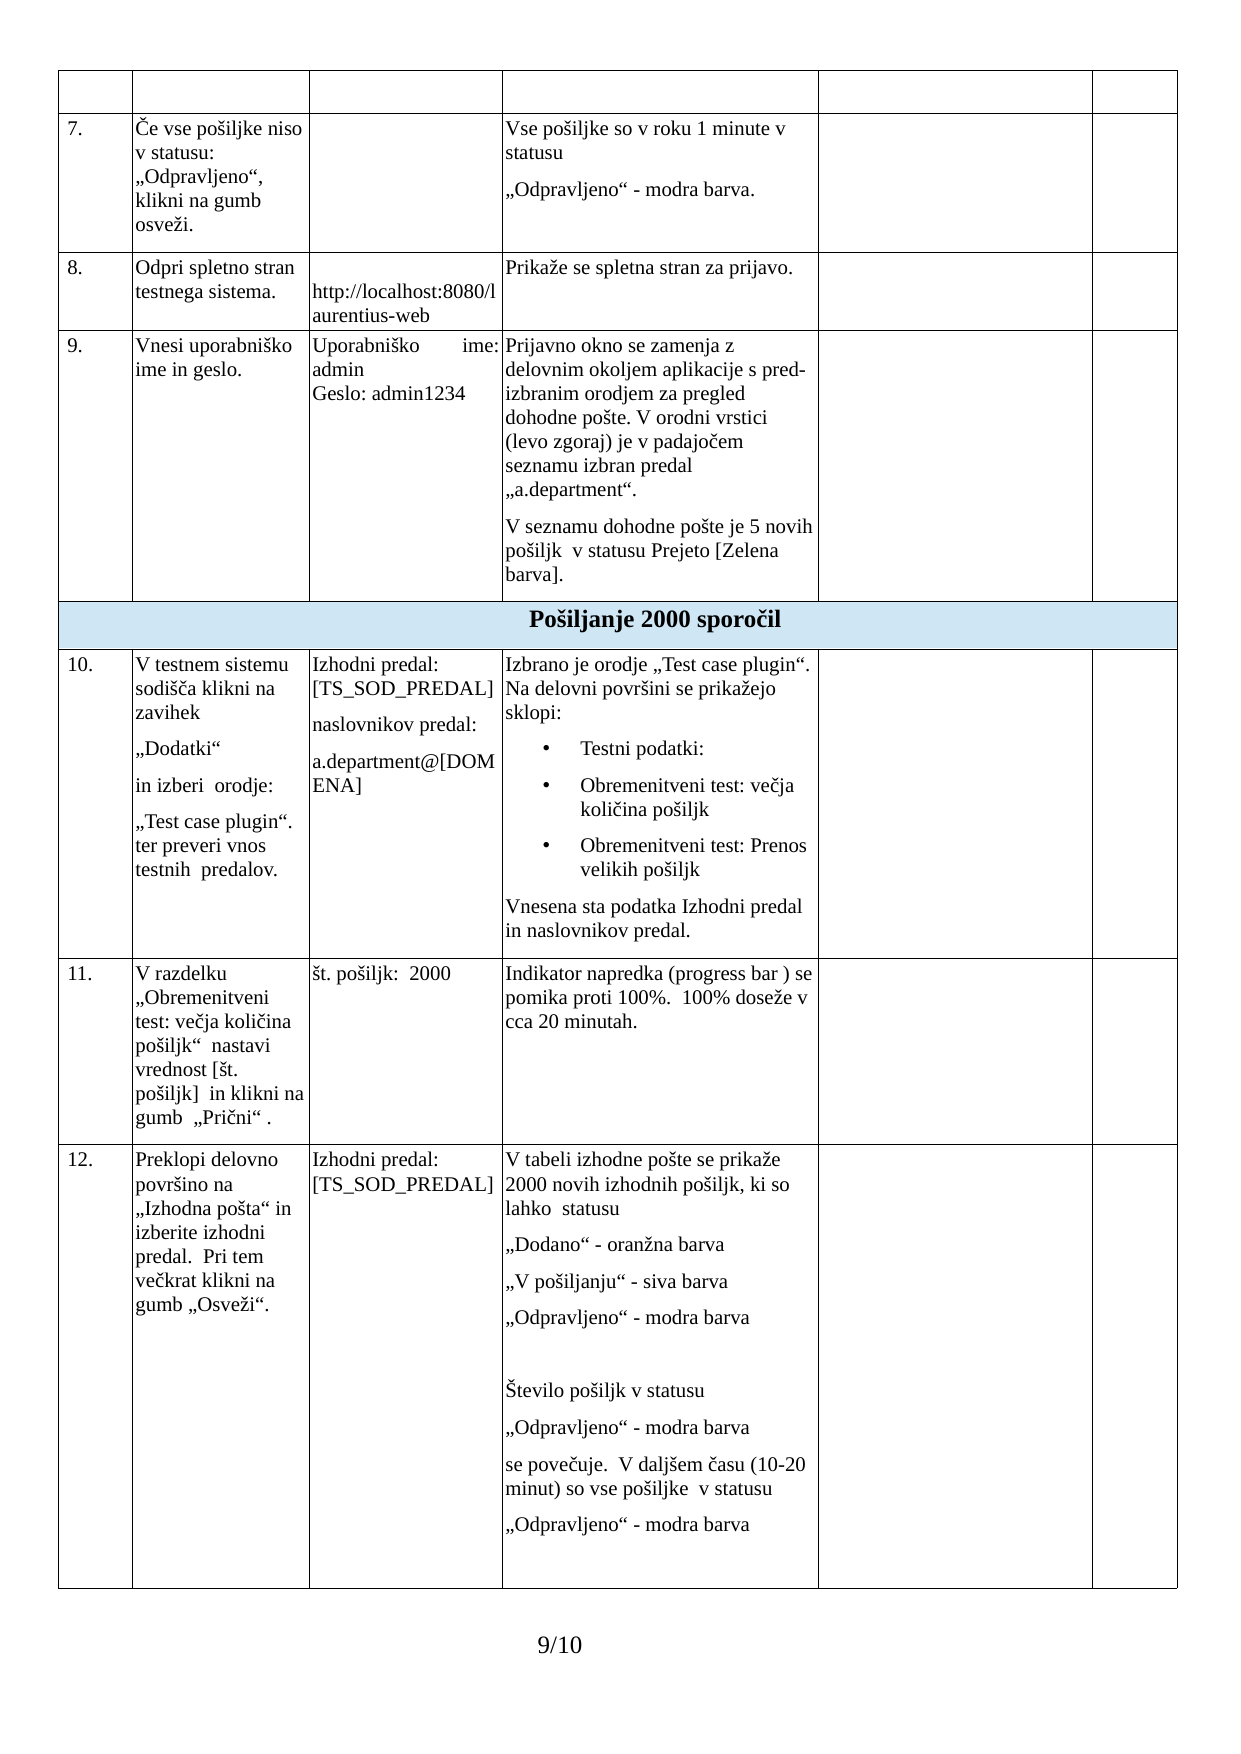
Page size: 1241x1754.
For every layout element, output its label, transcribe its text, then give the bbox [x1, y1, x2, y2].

table_cell Pošiljanje 2000 sporočil [59, 602, 1177, 648]
table_cell [1093, 71, 1177, 113]
table_cell [1093, 253, 1177, 330]
table_cell [819, 650, 1092, 957]
table_cell Če vse pošiljke niso v statusu: „Odpravljeno“, klikni na gumb osveži. [133, 114, 309, 252]
table_cell http://localhost:8080/laurentius-web [310, 253, 502, 330]
table_cell [819, 253, 1092, 330]
table_cell V razdelku „Obremenitveni test: večja količina pošiljk“ nastavi vrednost [št. pošiljk] in klikni na gumb „Prični“ . [133, 959, 309, 1144]
table_cell [1093, 114, 1177, 252]
table_cell [1093, 1145, 1177, 1588]
table_cell [310, 114, 502, 252]
table_cell [1093, 331, 1177, 601]
table_cell [59, 959, 132, 1144]
table_cell [503, 71, 818, 113]
table_cell [819, 959, 1092, 1144]
table_cell Preklopi delovno površino na „Izhodna pošta“ in izberite izhodni predal. Pri tem večkrat klikni na gumb „Osveži“. [133, 1145, 309, 1588]
table_cell [1093, 959, 1177, 1144]
table_cell Izhodni predal: [TS_SOD_PREDAL] naslovnikov predal: a.department@[DOMENA] [310, 650, 502, 957]
table_cell [59, 1145, 132, 1588]
table_cell Prijavno okno se zamenja z delovnim okoljem aplikacije s pred-izbranim orodjem za pregled dohodne pošte. V orodni vrstici (levo zgoraj) je v padajočem seznamu izbran predal „a.department“. V seznamu dohodne pošte je 5 novih pošiljk v statusu Prejeto [Zelena barva]. [503, 331, 818, 601]
table_cell [819, 331, 1092, 601]
table_cell [59, 331, 132, 601]
table_cell [819, 1145, 1092, 1588]
table_cell Odpri spletno stran testnega sistema. [133, 253, 309, 330]
table_cell [310, 71, 502, 113]
table_cell [59, 650, 132, 957]
table_cell [819, 71, 1092, 113]
table_cell [59, 71, 132, 113]
table_cell Indikator napredka (progress bar ) se pomika proti 100%. 100% doseže v cca 20 minutah. [503, 959, 818, 1144]
table_cell V tabeli izhodne pošte se prikaže 2000 novih izhodnih pošiljk, ki so lahko statusu „Dodano“ - oranžna barva „V pošiljanju“ - siva barva „Odpravljeno“ - modra barva Število pošiljk v statusu „Odpravljeno“ - modra barva se povečuje. V daljšem času (10-20 minut) so vse pošiljke v statusu „Odpravljeno“ - modra barva [503, 1145, 818, 1588]
table_cell V testnem sistemu sodišča klikni na zavihek „Dodatki“ in izberi orodje: „Test case plugin“. ter preveri vnos testnih predalov. [133, 650, 309, 957]
table_cell [1093, 650, 1177, 957]
table_cell [133, 71, 309, 113]
table_cell Izbrano je orodje „Test case plugin“. Na delovni površini se prikažejo sklopi: Testni podatki: Obremenitveni test: večja količina pošiljk Obremenitveni test: Prenos velikih pošiljk Vnesena sta podatka Izhodni predal in naslovnikov predal. [503, 650, 818, 957]
table_cell Vse pošiljke so v roku 1 minute v statusu „Odpravljeno“ - modra barva. [503, 114, 818, 252]
table_cell Prikaže se spletna stran za prijavo. [503, 253, 818, 330]
table_cell Izhodni predal: [TS_SOD_PREDAL] [310, 1145, 502, 1588]
table_cell št. pošiljk: 2000 [310, 959, 502, 1144]
table_cell [59, 253, 132, 330]
table_cell [59, 114, 132, 252]
table_cell Uporabniško ime: admin Geslo: admin1234 [310, 331, 502, 601]
table_cell [819, 114, 1092, 252]
table_cell Vnesi uporabniško ime in geslo. [133, 331, 309, 601]
